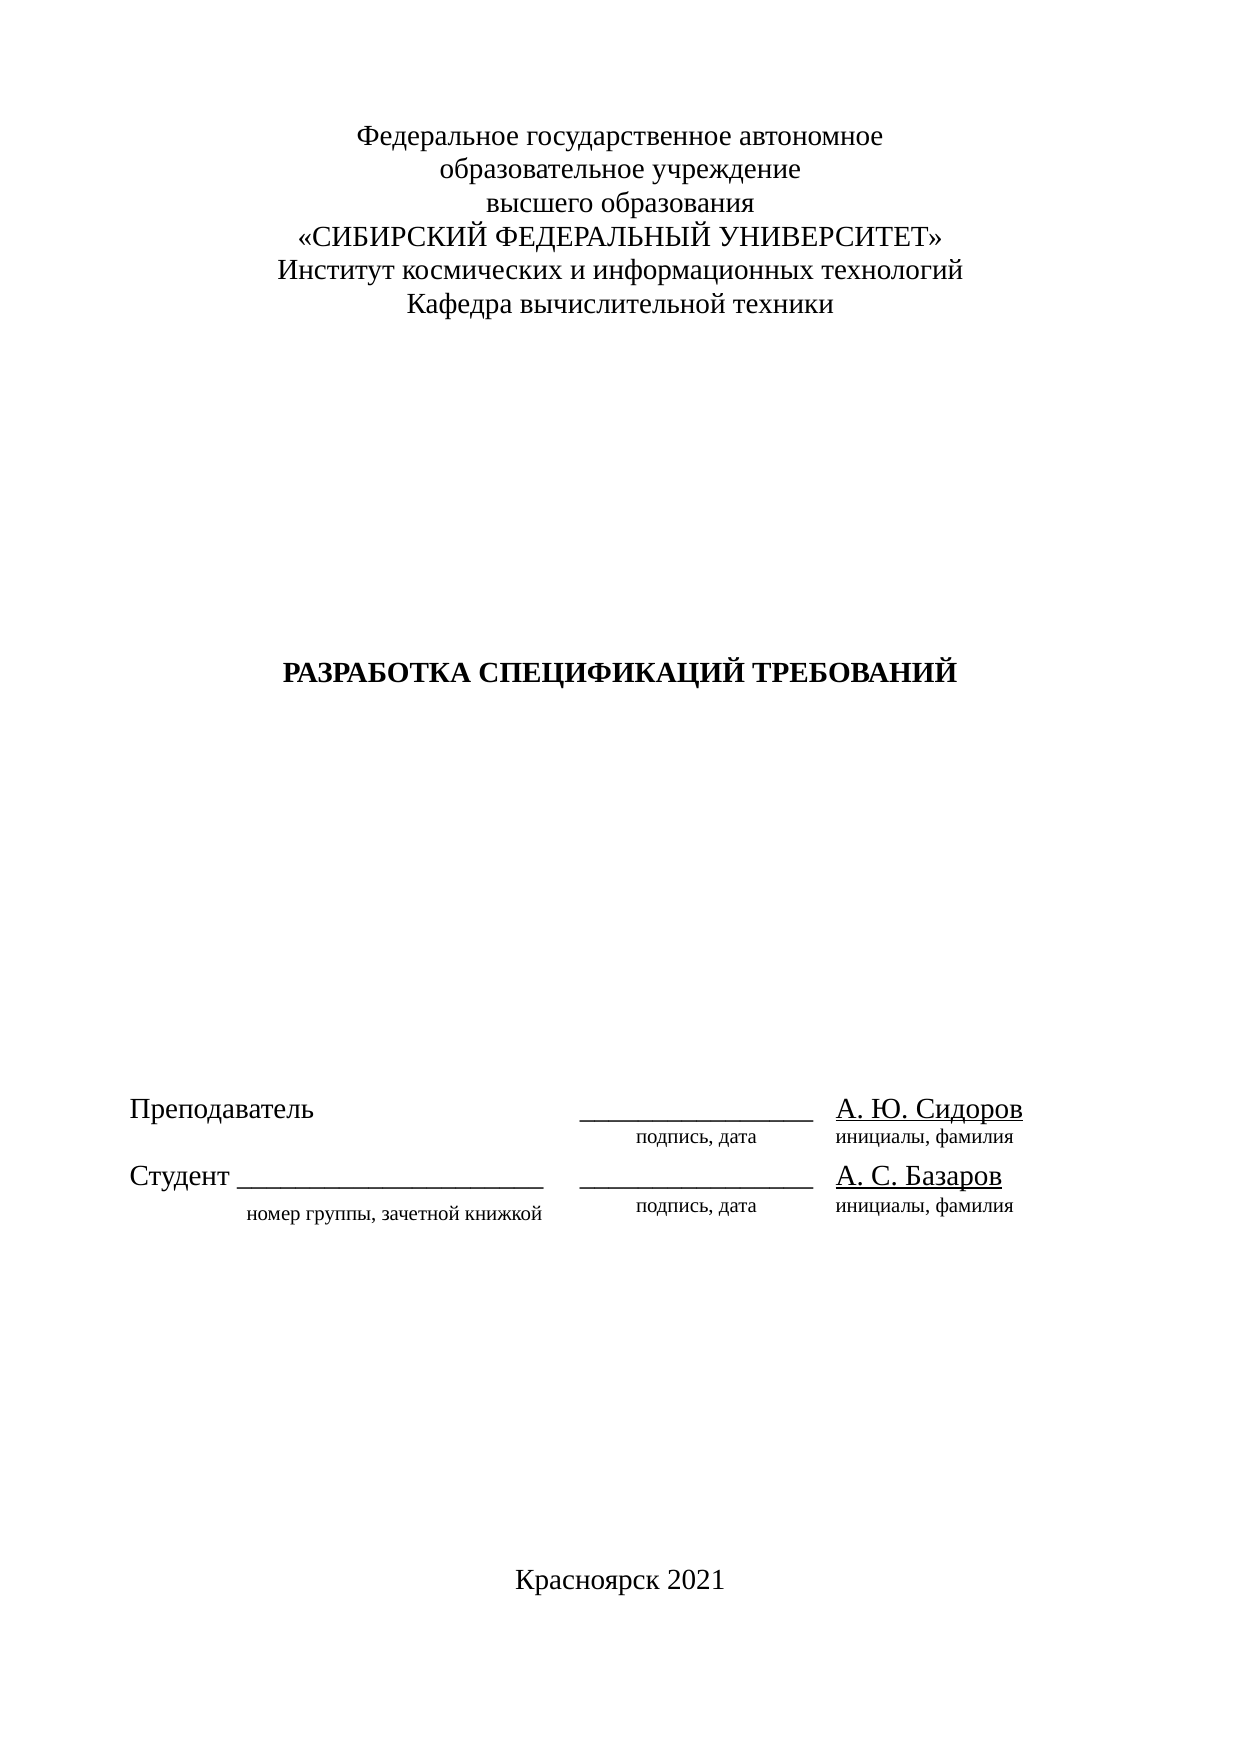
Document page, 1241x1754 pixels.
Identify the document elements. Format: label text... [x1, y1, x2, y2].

text Кафедра вычислительной техники [118, 286, 1122, 319]
table_header Преподаватель [118, 1091, 568, 1124]
text РАЗРАБОТКА СПЕЦИФИКАЦИЙ ТРЕБОВАНИЙ [118, 655, 1122, 688]
table_cell Студент _____________________ [118, 1158, 568, 1193]
text высшего образования [118, 185, 1122, 219]
text Институт космических и информационных технологий [118, 252, 1122, 286]
table_cell инициалы, фамилия [824, 1193, 1122, 1227]
table_cell А. С. Базаров [824, 1158, 1122, 1193]
table_cell ________________ [568, 1158, 824, 1193]
text образовательное учреждение [118, 152, 1122, 185]
text Федеральное государственное автономное [118, 118, 1122, 152]
text Красноярск 2021 [118, 1562, 1122, 1596]
table_cell инициалы, фамилия [824, 1124, 1122, 1158]
table_cell [118, 1124, 568, 1158]
table_cell номер группы, зачетной книжкой [118, 1193, 568, 1227]
text «СИБИРСКИЙ ФЕДЕРАЛЬНЫЙ УНИВЕРСИТЕТ» [118, 219, 1122, 252]
table_cell подпись, дата [568, 1124, 824, 1158]
table_header А. Ю. Сидоров [824, 1091, 1122, 1124]
table_header ________________ [568, 1091, 824, 1124]
table_cell подпись, дата [568, 1193, 824, 1227]
